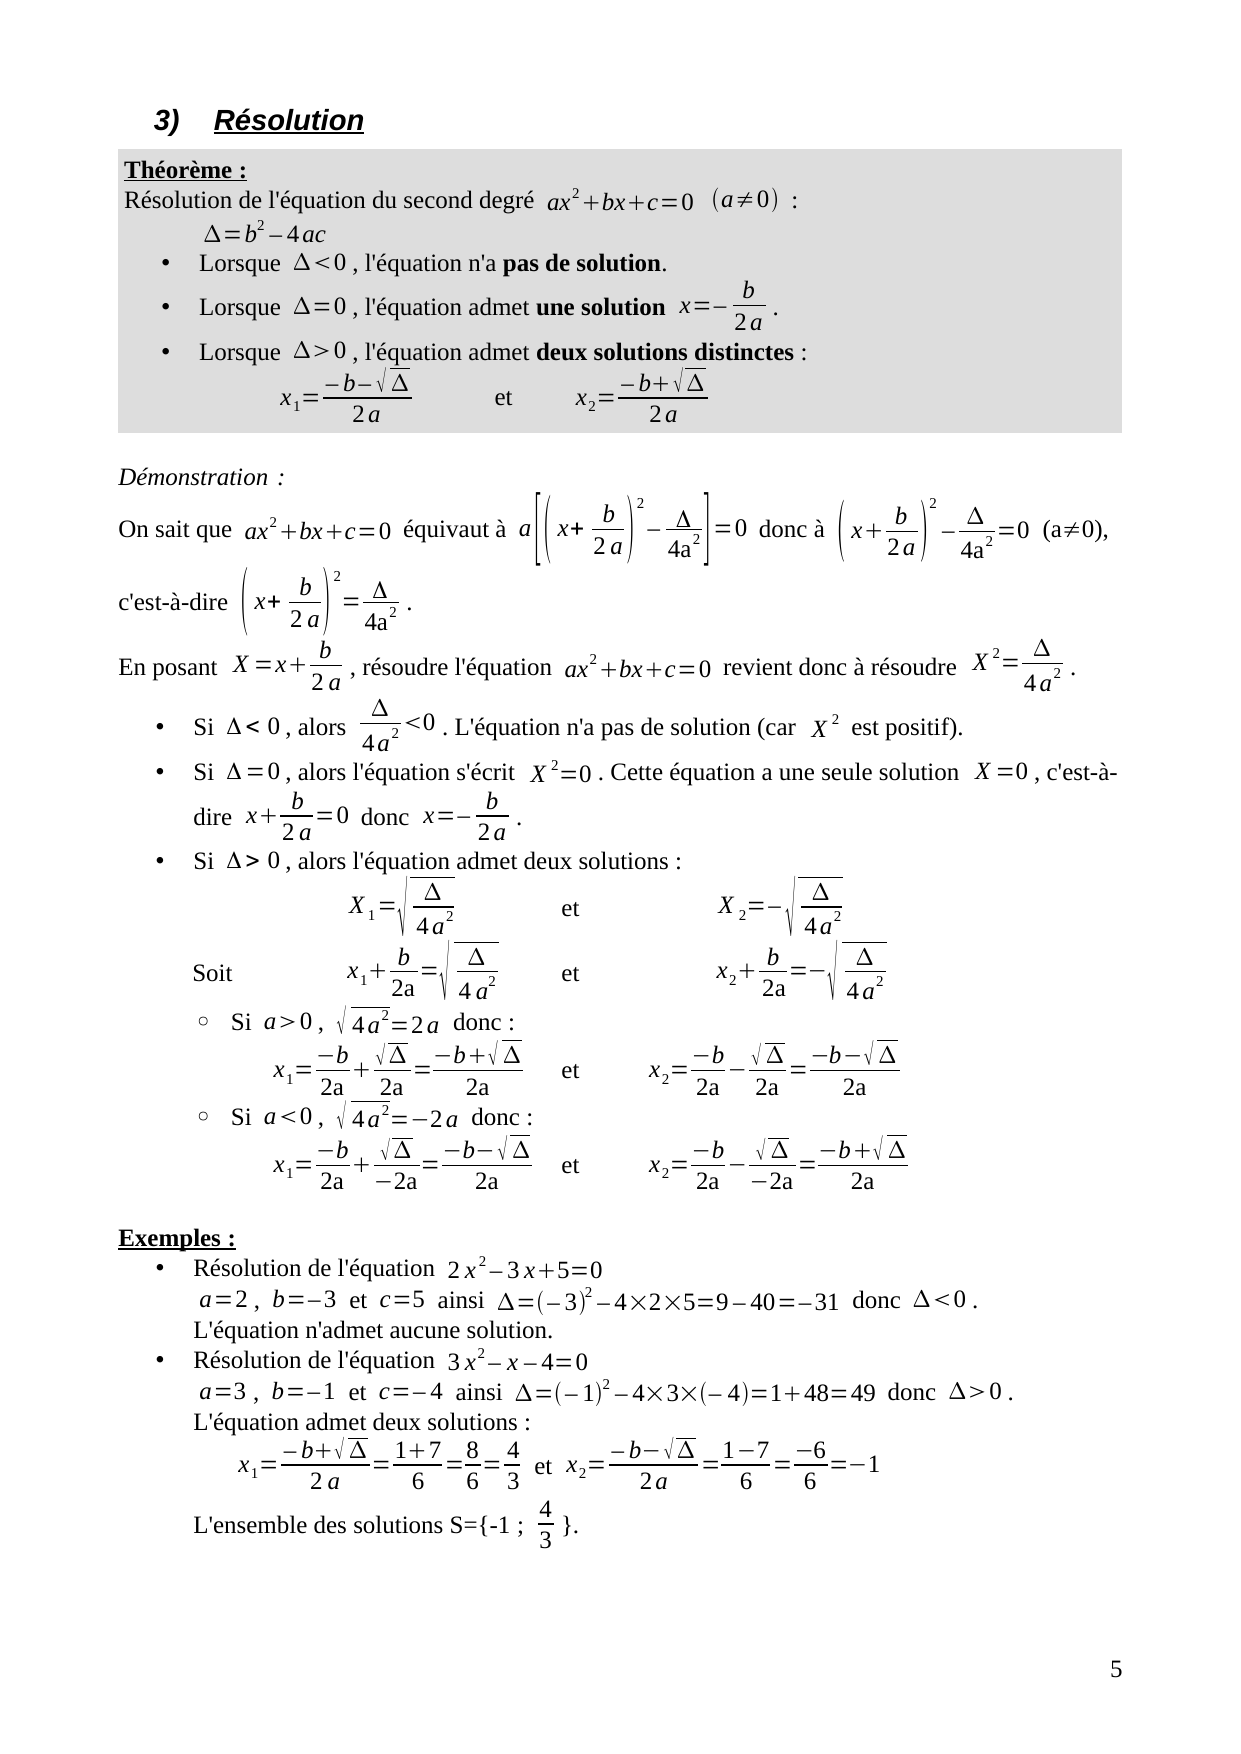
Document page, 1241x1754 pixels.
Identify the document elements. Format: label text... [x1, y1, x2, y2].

text En posant , résoudre l'équation revient donc à résoudre . [118, 636, 1122, 696]
text et [118, 1133, 1122, 1195]
list et [193, 1436, 1122, 1495]
list Si , donc : [193, 1100, 1122, 1133]
list , et ainsi donc . [156, 1283, 1122, 1315]
list L'équation admet deux solutions : [156, 1407, 1122, 1436]
list L'ensemble des solutions S={-1 ; }. [156, 1495, 1122, 1554]
list Résolution de l'équation [156, 1344, 1122, 1375]
table_header Théorème : Résolution de l'équation du second degré : Lorsque , l'équation n'a pas de solution. Lorsque , l'équation admet une solution . Lorsque , l'équation admet deux solutions distinctes : et [118, 149, 1122, 433]
text On sait que équivaut à donc à (a≠0), c'est-à-dire . [118, 491, 1122, 636]
list Si , alors l'équation s'écrit . Cette équation a une seule solution , c'est-à-dire donc . [156, 756, 1122, 846]
list , et ainsi donc . [156, 1375, 1122, 1407]
text et [118, 1039, 1122, 1100]
text et [118, 875, 1122, 940]
list Si , donc : [193, 1005, 1122, 1039]
text Exemples : [118, 1223, 1122, 1252]
text Soit et [118, 940, 1122, 1005]
list Résolution de l'équation [156, 1252, 1122, 1283]
list Si , alors . L'équation n'a pas de solution (car est positif). [156, 696, 1122, 756]
subtitle Résolution [153, 103, 1122, 136]
list Si , alors l'équation admet deux solutions : [156, 846, 1122, 875]
text Démonstration : [118, 462, 1122, 491]
list L'équation n'admet aucune solution. [156, 1315, 1122, 1344]
